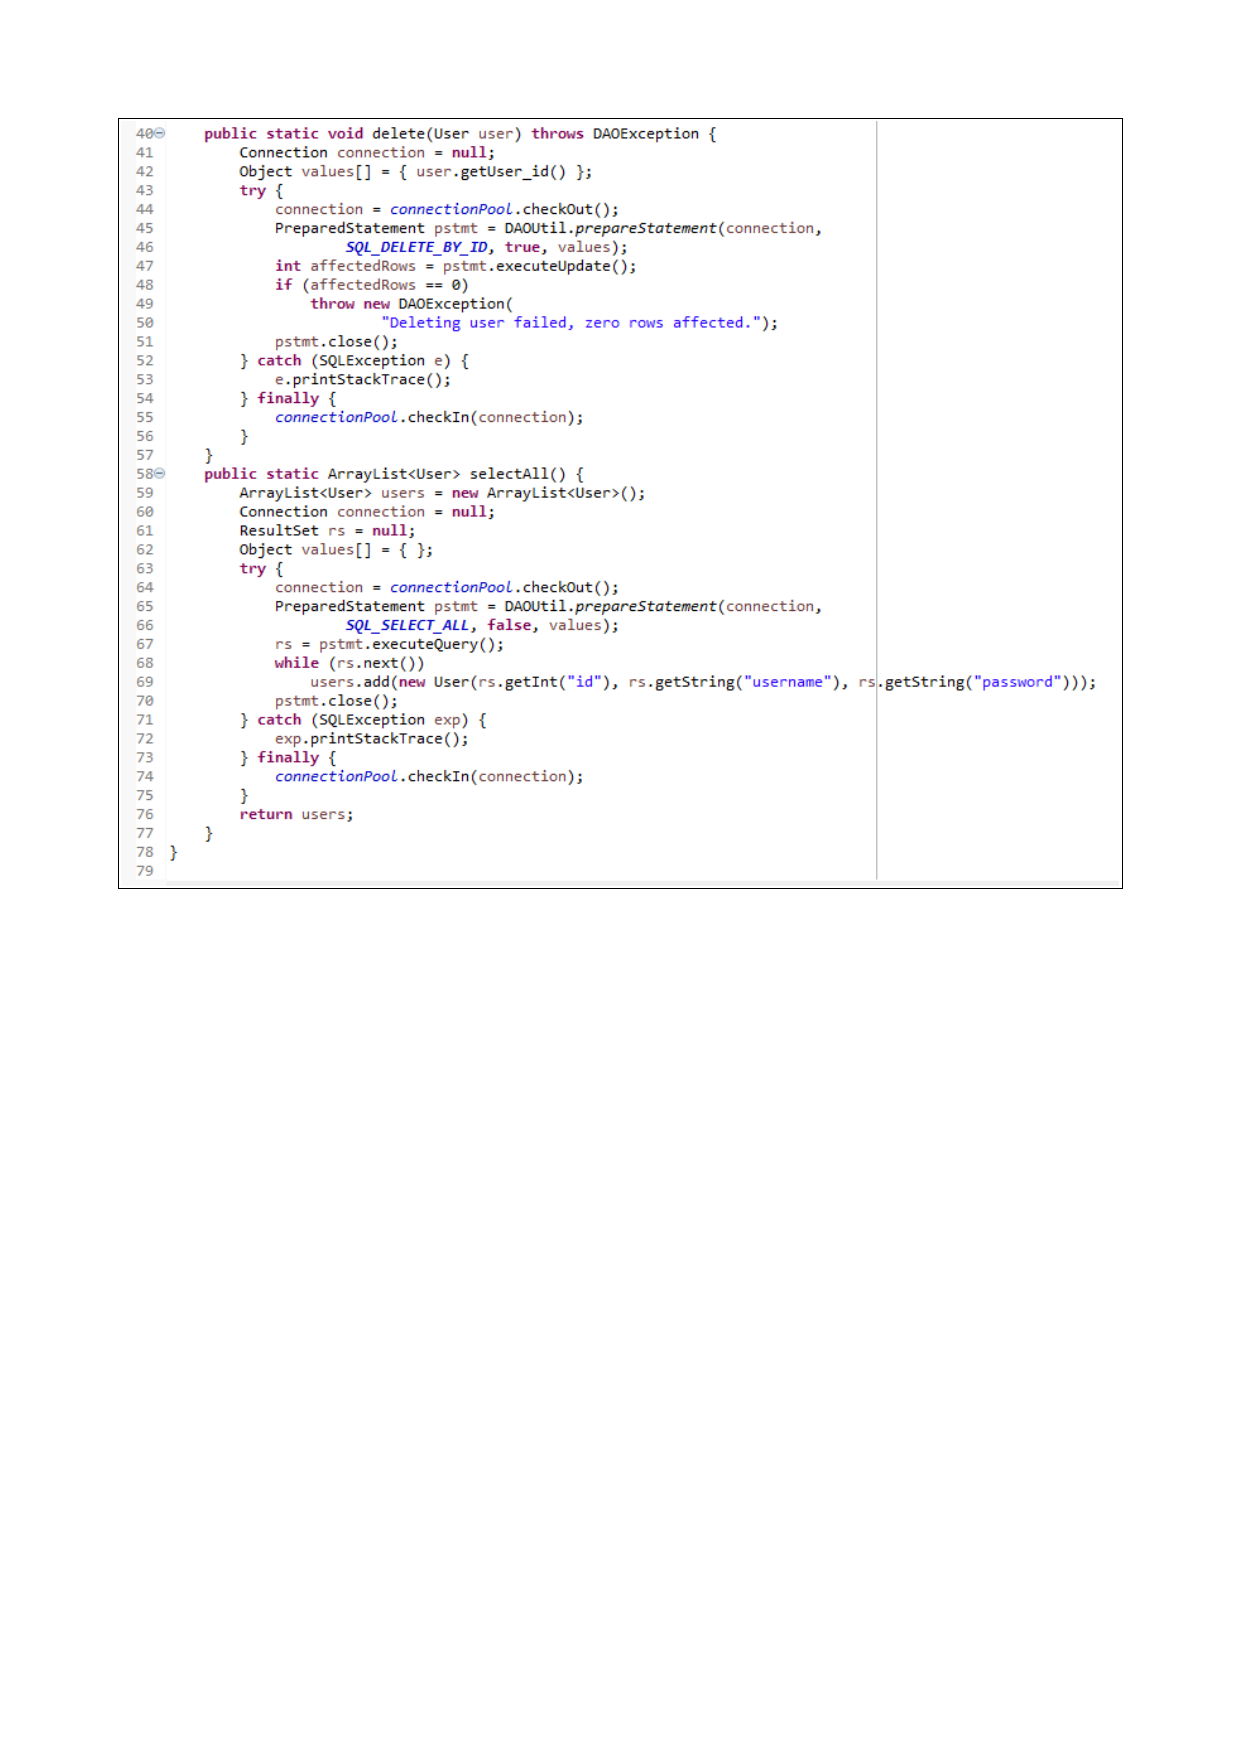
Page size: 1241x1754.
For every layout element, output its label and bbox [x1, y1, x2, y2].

picture [121, 121, 1119, 886]
